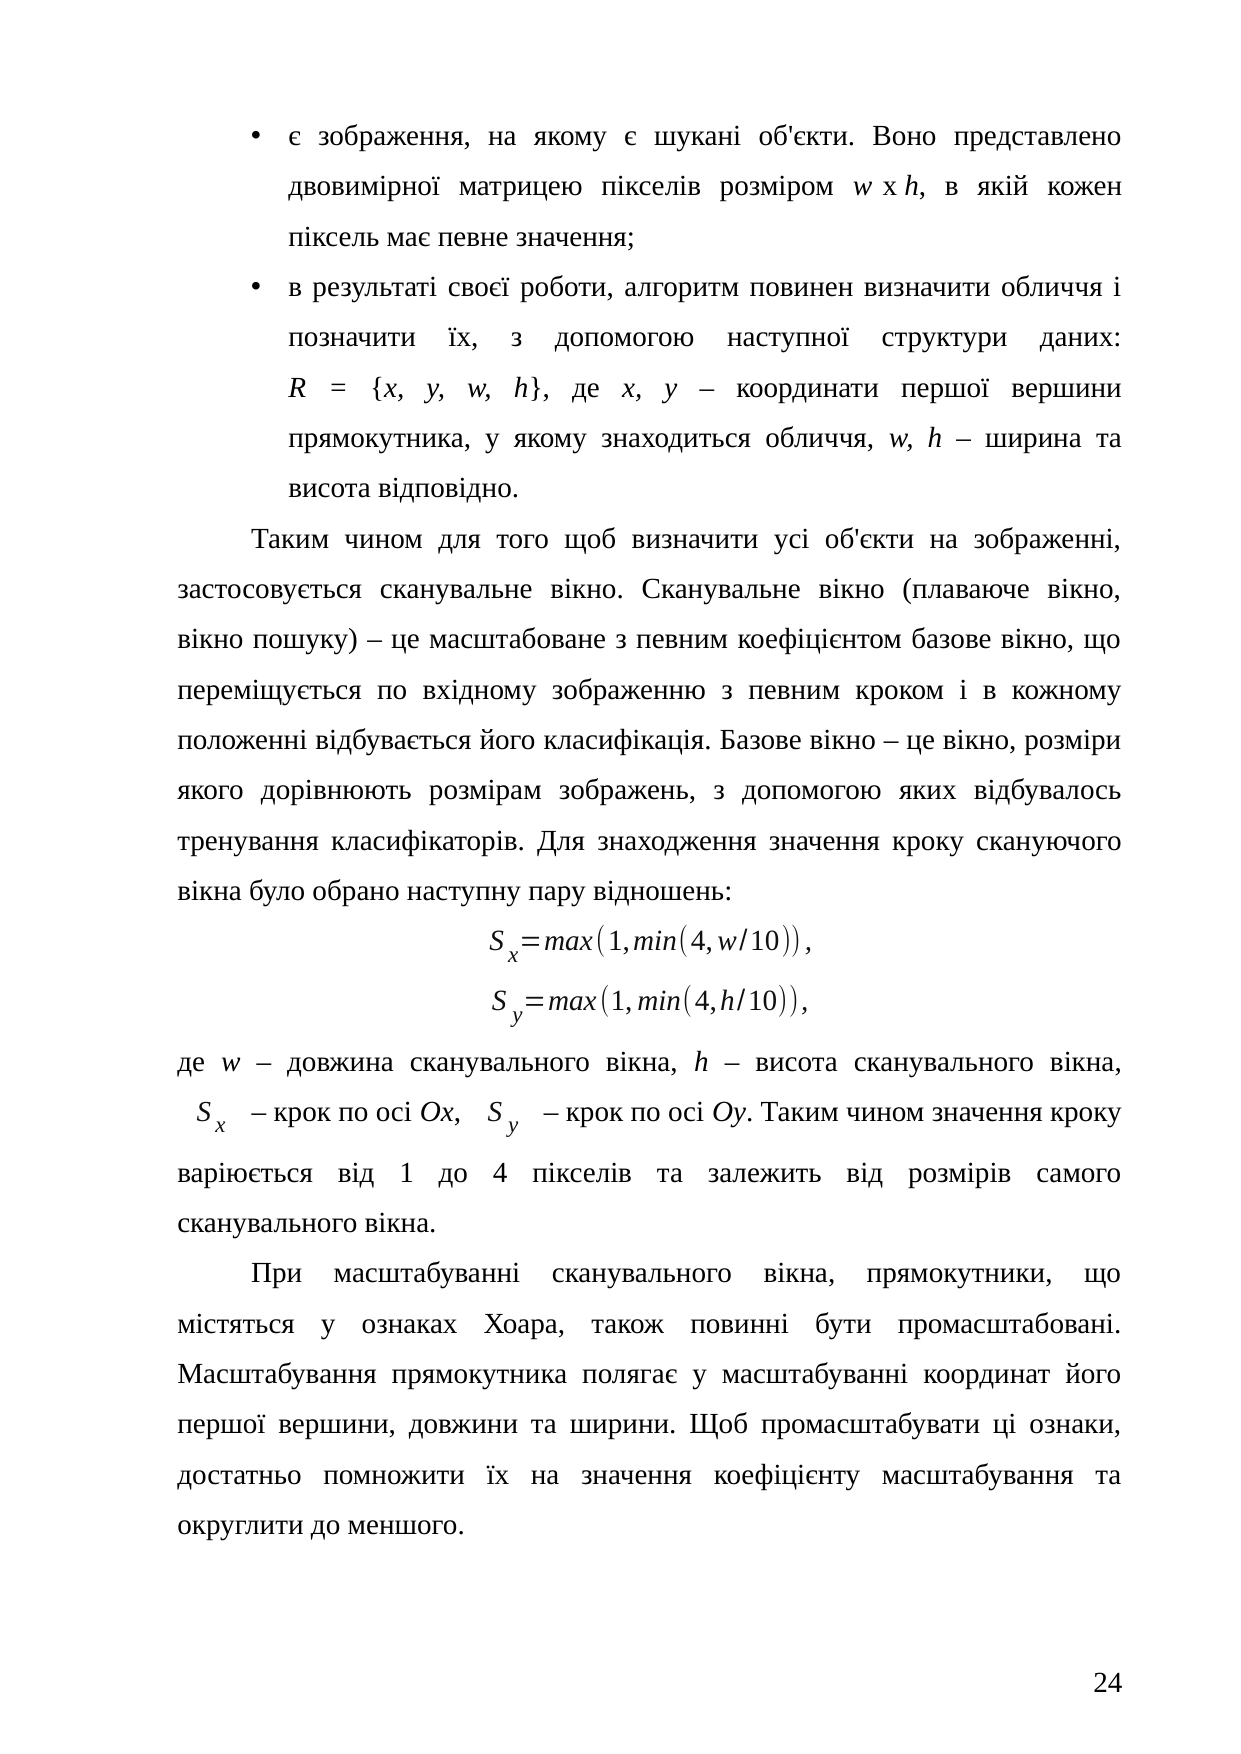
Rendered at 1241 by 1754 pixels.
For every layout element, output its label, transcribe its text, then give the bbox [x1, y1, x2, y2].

list в результаті своєї роботи, алгоритм повинен визначити обличчя і позначити їх, з допомогою наступної структури даних: R = {x, y, w, h}, де x, y – координати першої вершини прямокутника, у якому знаходиться обличчя, w, h – ширина та висота відповідно. [251, 269, 1122, 504]
text де w – довжина сканувального вікна, h – висота сканувального вікна, – крок по осі Ох, – крок по осі Оу. Таким чином значення кроку варіюється від 1 до 4 пікселів та залежить від розмірів самого сканувального вікна. [177, 1044, 1122, 1239]
list є зображення, на якому є шукані об'єкти. Воно представлено двовимірної матрицею пікселів розміром w x h, в якій кожен піксель має певне значення; [251, 118, 1122, 252]
text Таким чином для того щоб визначити усі об'єкти на зображенні, застосовується сканувальне вікно. Сканувальне вікно (плаваюче вікно, вікно пошуку) – це масштабоване з певним коефіцієнтом базове вікно, що переміщується по вхідному зображенню з певним кроком і в кожному положенні відбувається його класифікація. Базове вікно – це вікно, розміри якого дорівнюють розмірам зображень, з допомогою яких відбувалось тренування класифікаторів. Для знаходження значення кроку скануючого вікна було обрано наступну пару відношень: [177, 521, 1122, 907]
text При масштабуванні сканувального вікна, прямокутники, що містяться у ознаках Хоара, також повинні бути промасштабовані. Масштабування прямокутника полягає у масштабуванні координат його першої вершини, довжини та ширини. Щоб промасштабувати ці ознаки, достатньо помножити їх на значення коефіцієнту масштабування та округлити до меншого. [177, 1256, 1122, 1541]
